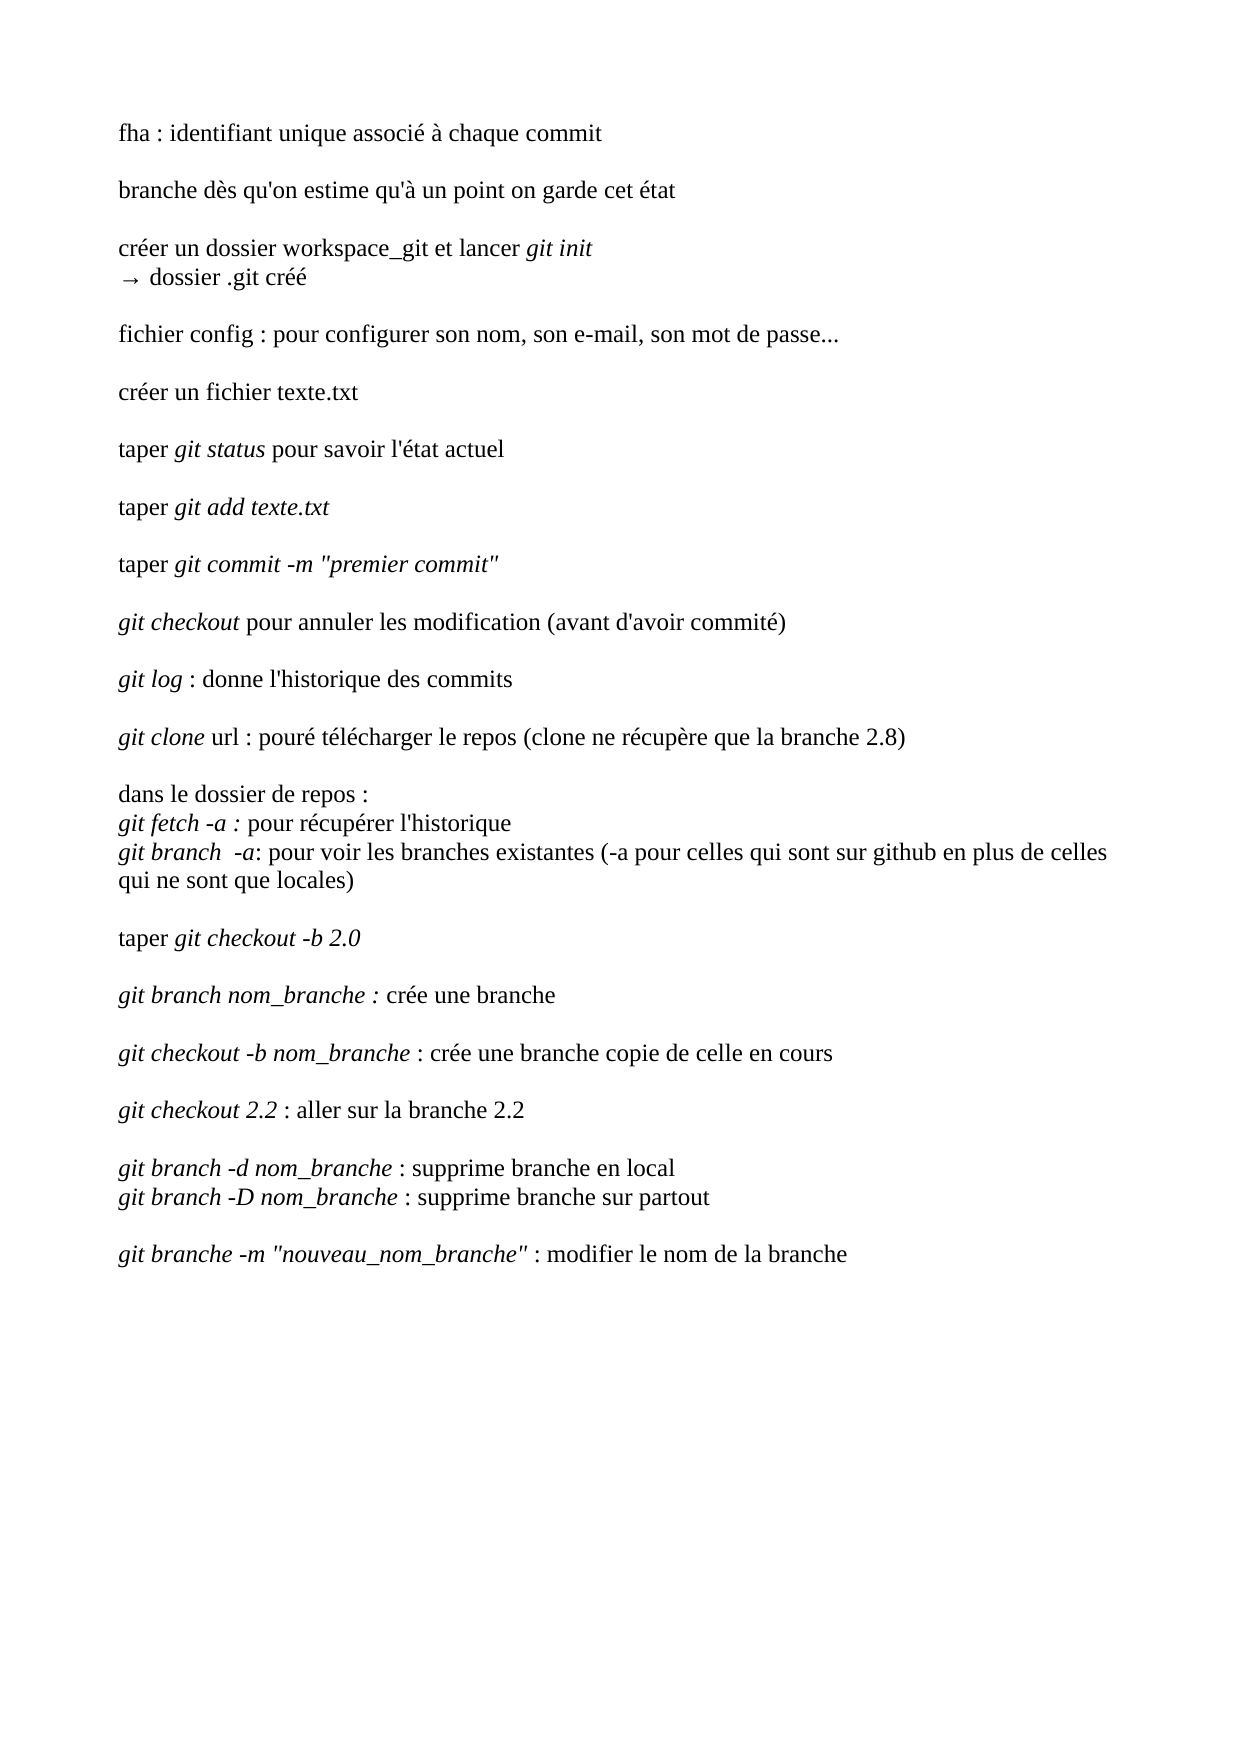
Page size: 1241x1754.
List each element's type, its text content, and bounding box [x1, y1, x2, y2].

text branche dès qu'on estime qu'à un point on garde cet état [118, 176, 1122, 204]
text git checkout -b nom_branche : crée une branche copie de celle en cours [118, 1038, 1122, 1067]
text taper git commit -m "premier commit" [118, 549, 1122, 578]
text taper git add texte.txt [118, 492, 1122, 521]
text taper git status pour savoir l'état actuel [118, 434, 1122, 463]
text git fetch -a : pour récupérer l'historique [118, 808, 1122, 837]
text taper git checkout -b 2.0 [118, 923, 1122, 952]
text git branch nom_branche : crée une branche [118, 981, 1122, 1009]
text git branch -d nom_branche : supprime branche en local [118, 1153, 1122, 1182]
text créer un dossier workspace_git et lancer git init [118, 233, 1122, 262]
text fha : identifiant unique associé à chaque commit [118, 118, 1122, 147]
text dans le dossier de repos : [118, 779, 1122, 808]
text git checkout 2.2 : aller sur la branche 2.2 [118, 1096, 1122, 1124]
text git checkout pour annuler les modification (avant d'avoir commité) [118, 607, 1122, 636]
text git log : donne l'historique des commits [118, 664, 1122, 693]
text git branche -m "nouveau_nom_branche" : modifier le nom de la branche [118, 1239, 1122, 1268]
text fichier config : pour configurer son nom, son e-mail, son mot de passe... [118, 319, 1122, 348]
text → dossier .git créé [118, 262, 1122, 291]
text git clone url : pouré télécharger le repos (clone ne récupère que la branche 2.8) [118, 722, 1122, 751]
text créer un fichier texte.txt [118, 377, 1122, 406]
text git branch -a: pour voir les branches existantes (-a pour celles qui sont sur github en plus de celles qui ne sont que locales) [118, 837, 1122, 894]
text git branch -D nom_branche : supprime branche sur partout [118, 1182, 1122, 1211]
